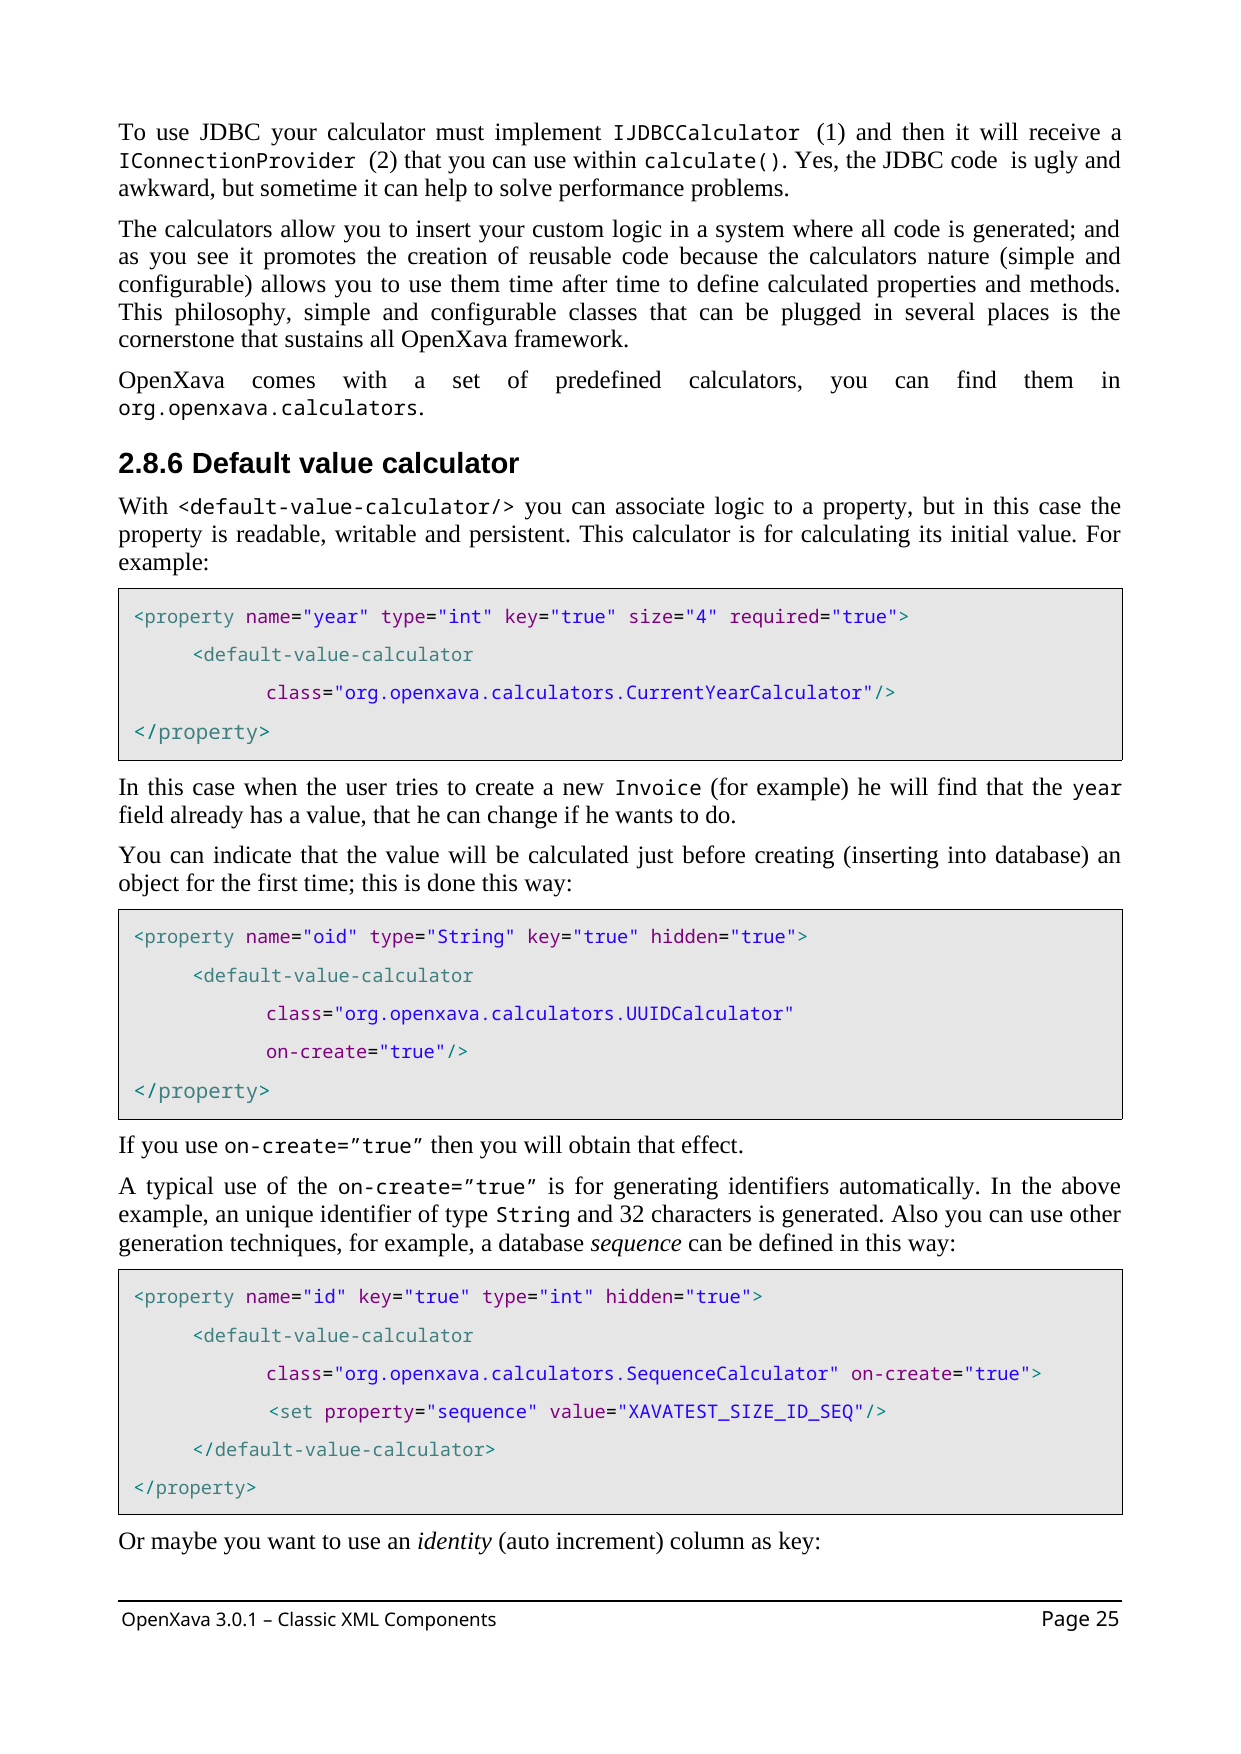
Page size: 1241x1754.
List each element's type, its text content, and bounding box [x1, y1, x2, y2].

text If you use on-create=”true” then you will obtain that effect. [118, 1132, 1122, 1160]
text <default-value-calculator [119, 947, 1122, 985]
text OpenXava comes with a set of predefined calculators, you can find them in org.openxava.calculators. [118, 366, 1122, 422]
text class="org.openxava.calculators.UUIDCalculator" [119, 985, 1122, 1023]
text </property> [119, 702, 1122, 760]
text To use JDBC your calculator must implement IJDBCCalculator (1) and then it will receive a IConnectionProvider (2) that you can use within calculate(). Yes, the JDBC code is ugly and awkward, but sometime it can help to solve performance problems. [118, 118, 1122, 202]
text The calculators allow you to insert your custom logic in a system where all code is generated; and as you see it promotes the creation of reusable code because the calculators nature (simple and configurable) allows you to use them time after time to define calculated properties and methods. This philosophy, simple and configurable classes that can be plugged in several places is the cornerstone that sustains all OpenXava framework. [118, 215, 1122, 353]
text <default-value-calculator [119, 1307, 1122, 1345]
subtitle Default value calculator [118, 447, 1122, 479]
text class="org.openxava.calculators.CurrentYearCalculator"/> [119, 664, 1122, 702]
text You can indicate that the value will be calculated just before creating (inserting into database) an object for the first time; this is done this way: [118, 841, 1122, 897]
text on-create="true"/> [119, 1023, 1122, 1061]
text Or maybe you want to use an identity (auto increment) column as key: [118, 1527, 1122, 1555]
text </property> [119, 1061, 1122, 1119]
text <property name="id" key="true" type="int" hidden="true"> [119, 1270, 1122, 1307]
text With <default-value-calculator/> you can associate logic to a property, but in this case the property is readable, writable and persistent. This calculator is for calculating its initial value. For example: [118, 492, 1122, 576]
text class="org.openxava.calculators.SequenceCalculator" on-create="true"> [119, 1345, 1122, 1383]
text <set property="sequence" value="XAVATEST_SIZE_ID_SEQ"/> [119, 1383, 1122, 1421]
text </property> [119, 1459, 1122, 1514]
text In this case when the user tries to create a new Invoice (for example) he will find that the year field already has a value, that he can change if he wants to do. [118, 773, 1122, 829]
text <default-value-calculator [119, 626, 1122, 664]
text <property name="year" type="int" key="true" size="4" required="true"> [119, 589, 1122, 626]
text <property name="oid" type="String" key="true" hidden="true"> [119, 910, 1122, 947]
text </default-value-calculator> [119, 1421, 1122, 1459]
text A typical use of the on-create=”true” is for generating identifiers automatically. In the above example, an unique identifier of type String and 32 characters is generated. Also you can use other generation techniques, for example, a database sequence can be defined in this way: [118, 1172, 1122, 1257]
